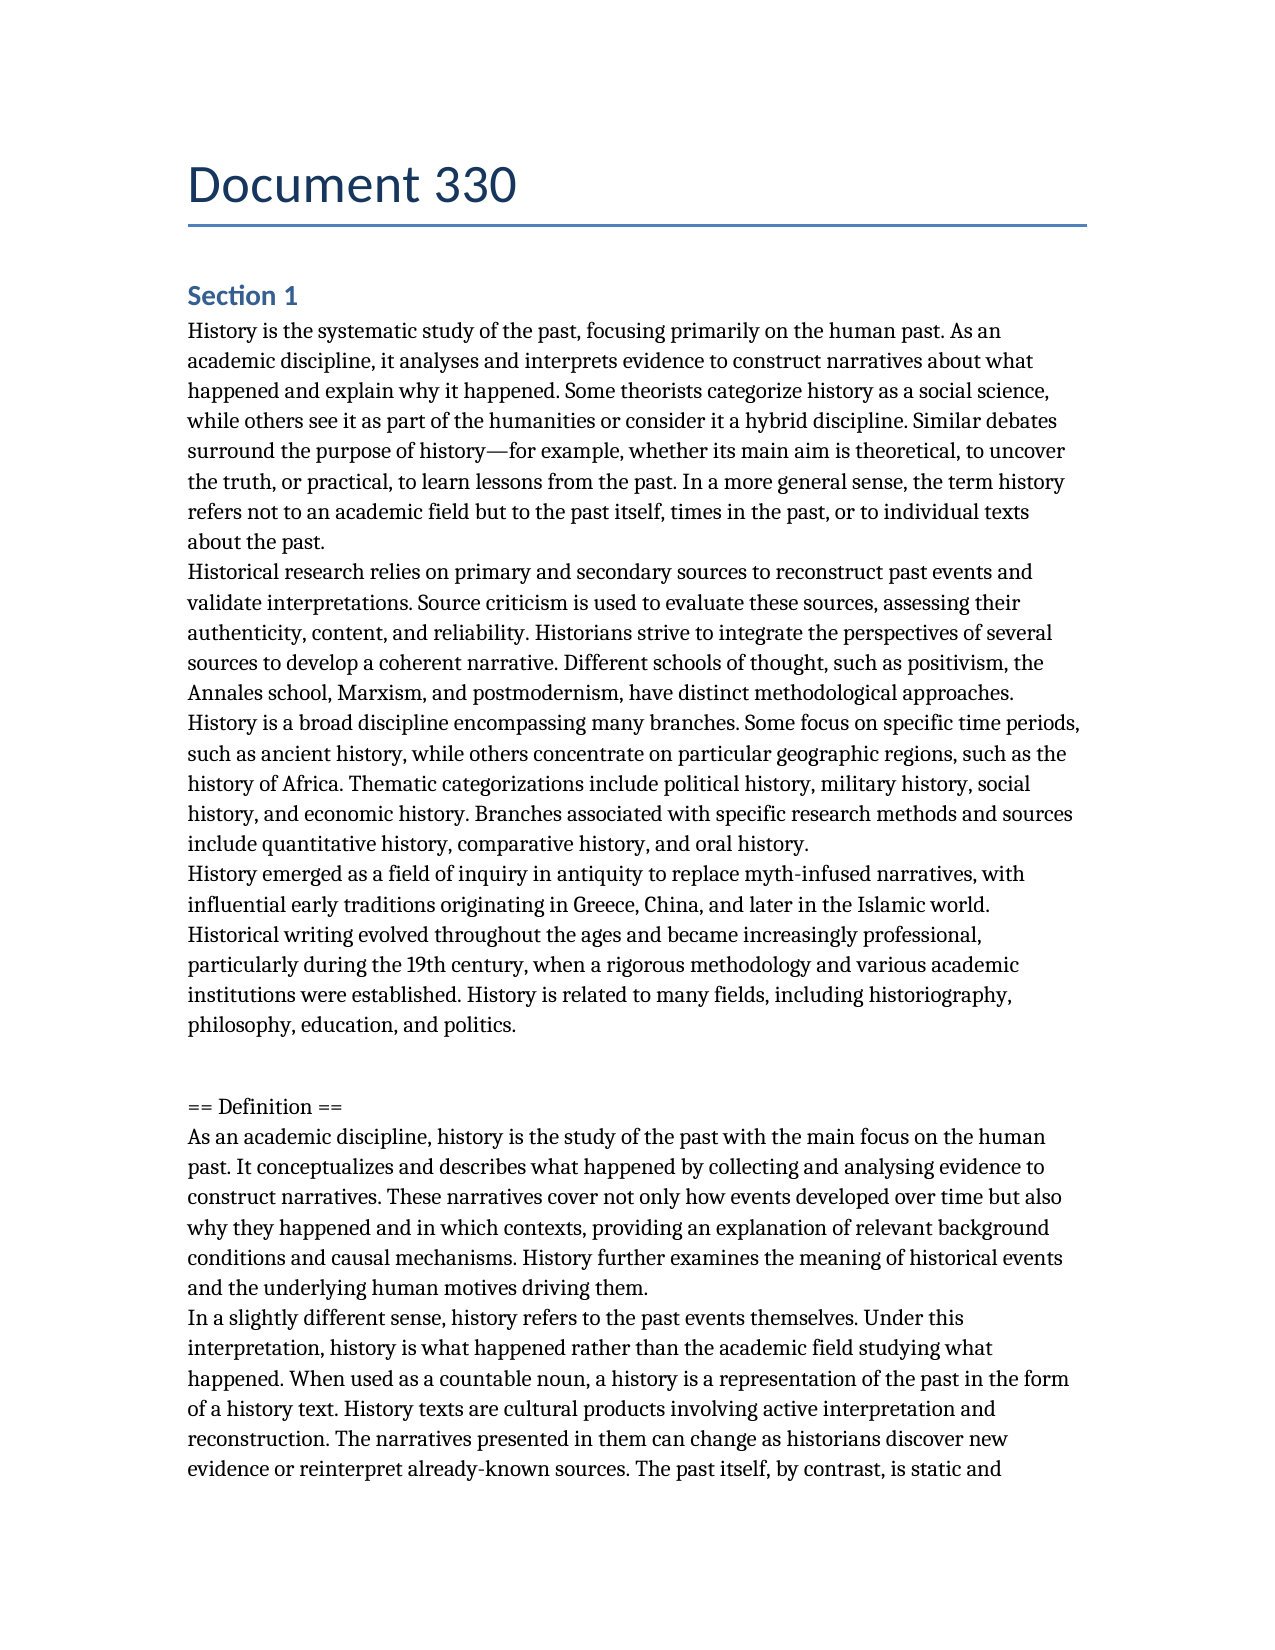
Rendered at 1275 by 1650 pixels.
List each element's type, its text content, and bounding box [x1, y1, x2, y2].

title Document 330 [187, 150, 1087, 227]
text == Definition == As an academic discipline, history is the study of the past with the main focus on the human past. It conceptualizes and describes what happened by collecting and analysing evidence to construct narratives. These narratives cover not only how events developed over time but also why they happened and in which contexts, providing an explanation of relevant background conditions and causal mechanisms. History further examines the meaning of historical events and the underlying human motives driving them. In a slightly different sense, history refers to the past events themselves. Under this interpretation, history is what happened rather than the academic field studying what happened. When used as a countable noun, a history is a representation of the past in the form of a history text. History texts are cultural products involving active interpretation and reconstruction. The narratives presented in them can change as historians discover new evidence or reinterpret already-known sources. The past itself, by contrast, is static and [187, 1063, 1087, 1482]
subtitle Section 1 [187, 277, 1087, 312]
text History is the systematic study of the past, focusing primarily on the human past. As an academic discipline, it analyses and interprets evidence to construct narratives about what happened and explain why it happened. Some theorists categorize history as a social science, while others see it as part of the humanities or consider it a hybrid discipline. Similar debates surround the purpose of history—for example, whether its main aim is theoretical, to uncover the truth, or practical, to learn lessons from the past. In a more general sense, the term history refers not to an academic field but to the past itself, times in the past, or to individual texts about the past. Historical research relies on primary and secondary sources to reconstruct past events and validate interpretations. Source criticism is used to evaluate these sources, assessing their authenticity, content, and reliability. Historians strive to integrate the perspectives of several sources to develop a coherent narrative. Different schools of thought, such as positivism, the Annales school, Marxism, and postmodernism, have distinct methodological approaches. History is a broad discipline encompassing many branches. Some focus on specific time periods, such as ancient history, while others concentrate on particular geographic regions, such as the history of Africa. Thematic categorizations include political history, military history, social history, and economic history. Branches associated with specific research methods and sources include quantitative history, comparative history, and oral history. History emerged as a field of inquiry in antiquity to replace myth-infused narratives, with influential early traditions originating in Greece, China, and later in the Islamic world. Historical writing evolved throughout the ages and became increasingly professional, particularly during the 19th century, when a rigorous methodology and various academic institutions were established. History is related to many fields, including historiography, philosophy, education, and politics. [187, 317, 1087, 1039]
